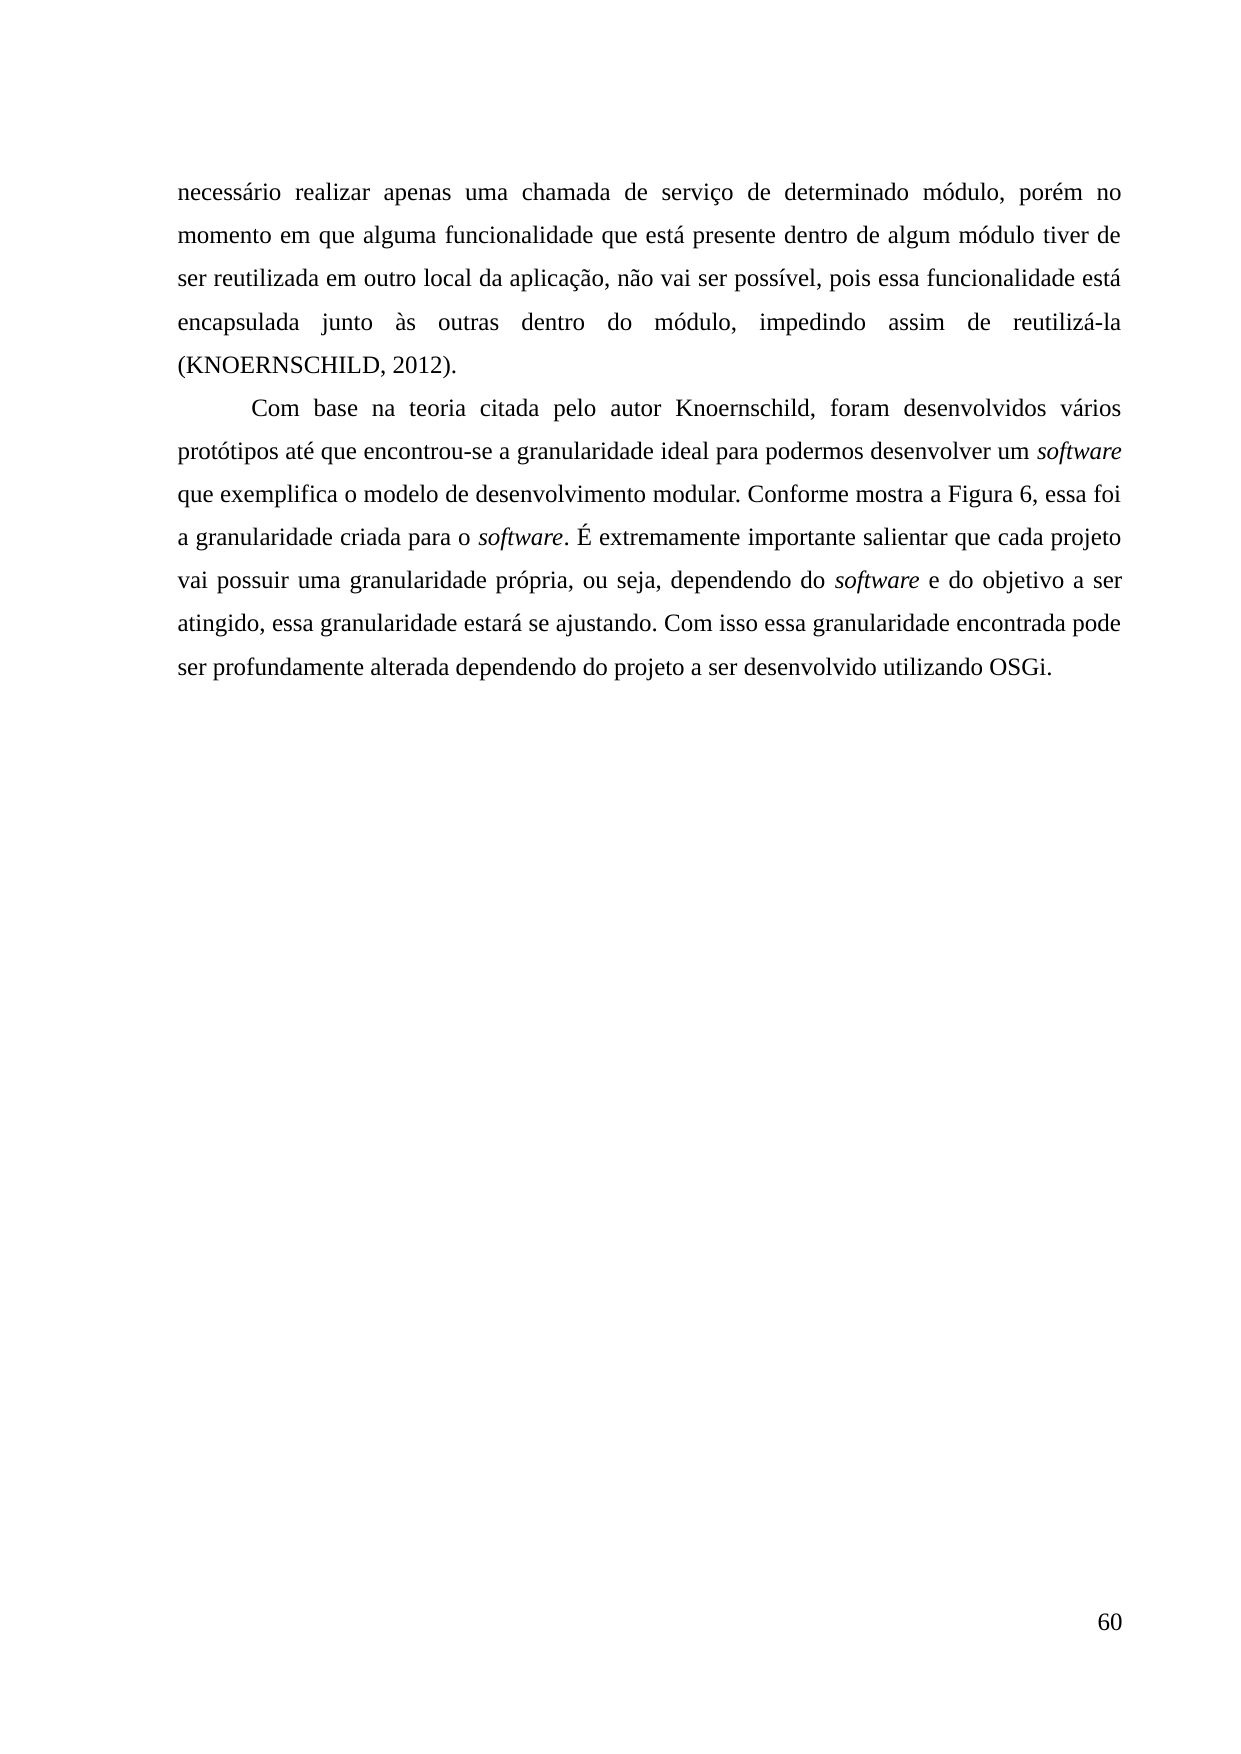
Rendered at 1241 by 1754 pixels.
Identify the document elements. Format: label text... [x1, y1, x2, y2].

text Com base na teoria citada pelo autor Knoernschild, foram desenvolvidos vários protótipos até que encontrou-se a granularidade ideal para podermos desenvolver um software que exemplifica o modelo de desenvolvimento modular. Conforme mostra a Figura 6, essa foi a granularidade criada para o software. É extremamente importante salientar que cada projeto vai possuir uma granularidade própria, ou seja, dependendo do software e do objetivo a ser atingido, essa granularidade estará se ajustando. Com isso essa granularidade encontrada pode ser profundamente alterada dependendo do projeto a ser desenvolvido utilizando OSGi. [177, 393, 1122, 680]
text necessário realizar apenas uma chamada de serviço de determinado módulo, porém no momento em que alguma funcionalidade que está presente dentro de algum módulo tiver de ser reutilizada em outro local da aplicação, não vai ser possível, pois essa funcionalidade está encapsulada junto às outras dentro do módulo, impedindo assim de reutilizá-la (KNOERNSCHILD, 2012). [177, 177, 1122, 378]
